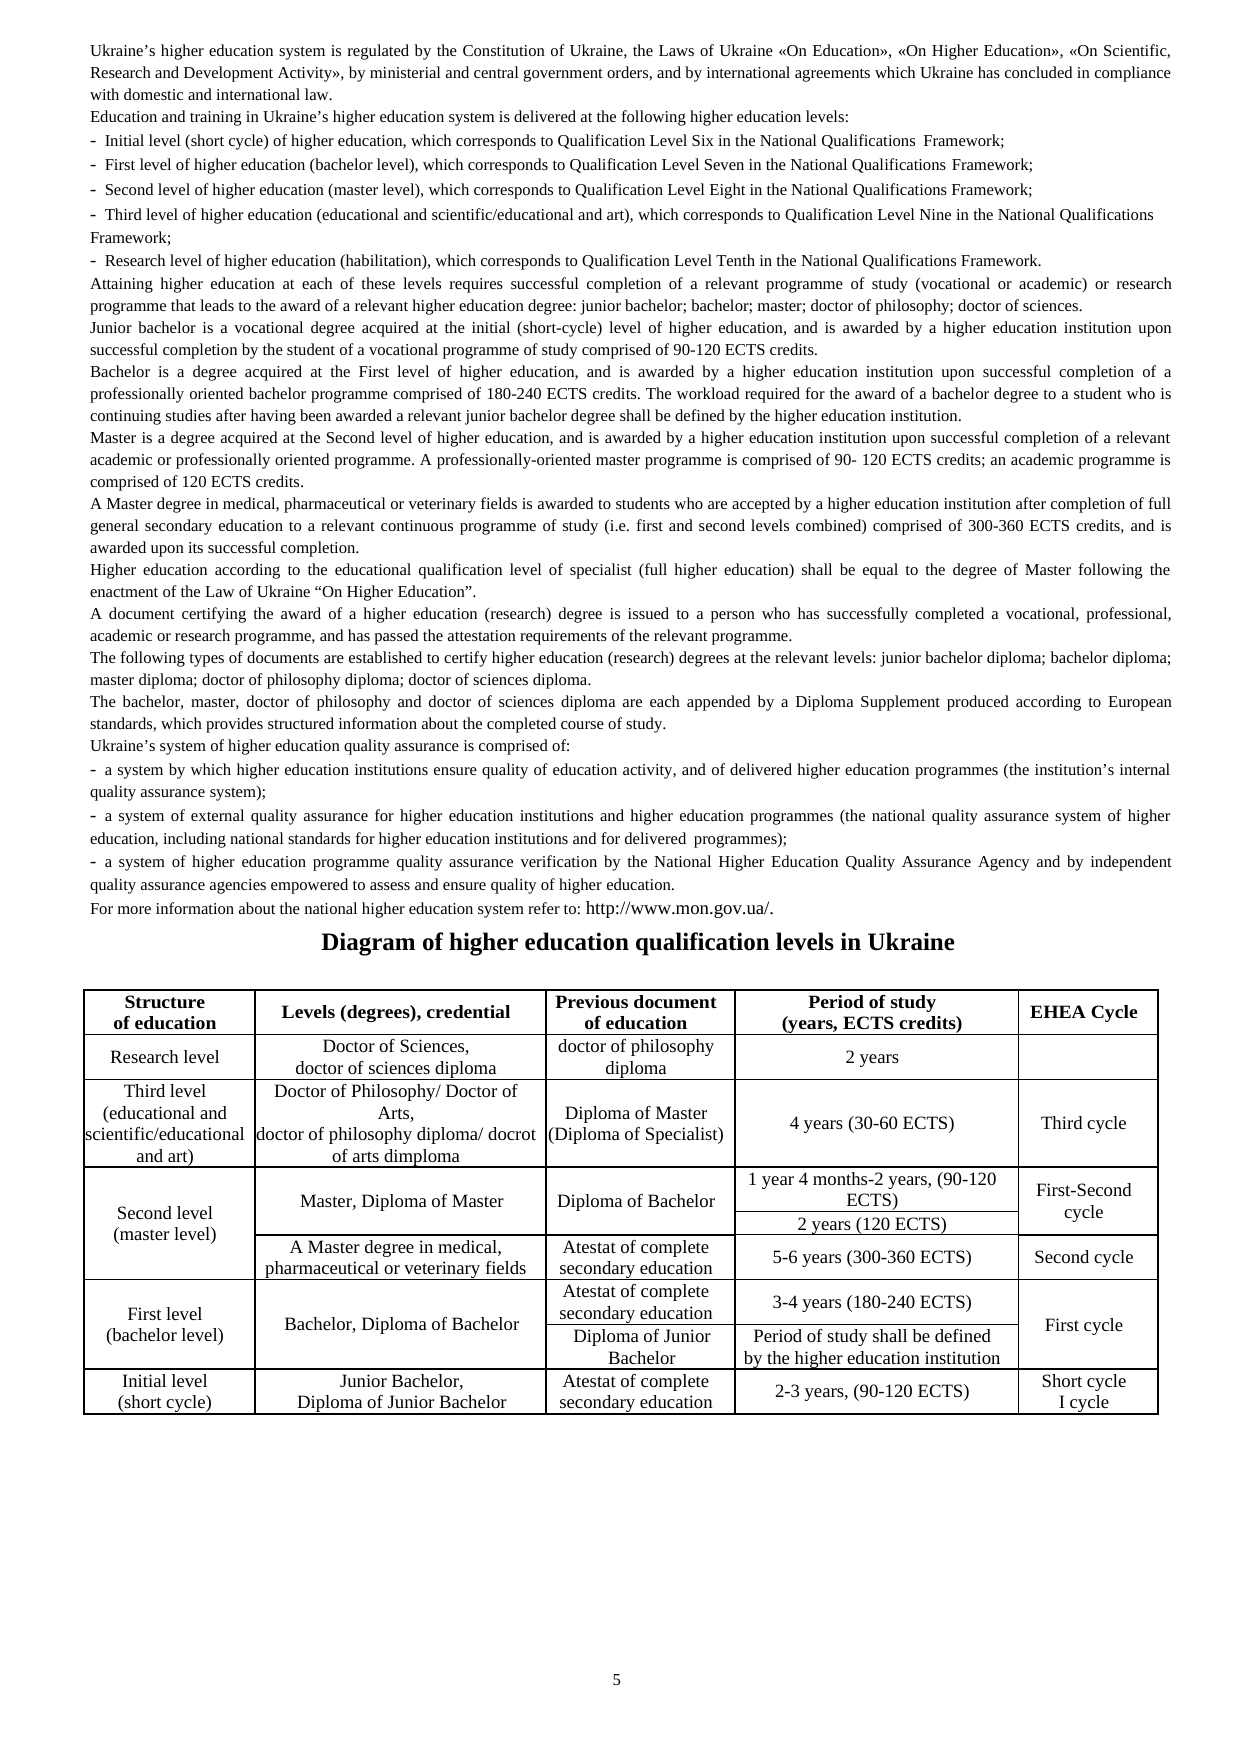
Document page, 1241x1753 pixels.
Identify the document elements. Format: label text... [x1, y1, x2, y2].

list Research level of higher education (habilitation), which corresponds to Qualification Level Tenth in the National Qualifications Framework. [90, 249, 1173, 271]
text The bachelor, master, doctor of philosophy and doctor of sciences diploma are each appended by a Diploma Supplement produced according to European standards, which provides structured information about the completed course of study. [90, 692, 1173, 733]
table_header Period of study (years, ECTS credits) [736, 991, 1018, 1034]
table_cell Doctor of Sciences, doctor of sciences diploma [256, 1035, 545, 1078]
text Higher education according to the educational qualification level of specialist (full higher education) shall be equal to the degree of Master following the enactment of the Law of Ukraine “On Higher Education”. [90, 560, 1173, 601]
table_cell Doctor of Philosophy/ Doctor of Arts, doctor of philosophy diploma/ docrot of arts dimploma [256, 1080, 545, 1166]
table_cell Diploma of Junior Bachelor [547, 1325, 734, 1368]
text Bachelor is a degree acquired at the First level of higher education, and is awarded by a higher education institution upon successful completion of a professionally oriented bachelor programme comprised of 180-240 ECTS credits. The workload required for the award of a bachelor degree to a student who is continuing studies after having been awarded a relevant junior bachelor degree shall be defined by the higher education institution. [90, 362, 1173, 425]
table_cell 4 years (30-60 ECTS) [736, 1080, 1018, 1166]
table_header Previous document of education [547, 991, 734, 1034]
text For more information about the national higher education system refer to: http://www.mon.gov.ua/. [90, 897, 1173, 918]
list Third level of higher education (educational and scientific/educational and art), which corresponds to Qualification Level Nine in the National Qualifications Framework; [90, 203, 1155, 247]
table_cell Period of study shall be defined by the higher education institution [736, 1325, 1018, 1368]
list First level of higher education (bachelor level), which corresponds to Qualification Level Seven in the National Qualifications Framework; [90, 153, 1182, 175]
text The following types of documents are established to certify higher education (research) degrees at the relevant levels: junior bachelor diploma; bachelor diploma; master diploma; doctor of philosophy diploma; doctor of sciences diploma. [90, 648, 1173, 689]
table_cell Atestat of complete secondary education [547, 1236, 734, 1279]
list Second level of higher education (master level), which corresponds to Qualification Level Eight in the National Qualifications Framework; [90, 178, 1155, 200]
text Ukraine’s system of higher education quality assurance is comprised of: [90, 736, 1173, 755]
table_cell 2-3 years, (90-120 EСTS) [736, 1370, 1018, 1413]
text Attaining higher education at each of these levels requires successful completion of a relevant programme of study (vocational or academic) or research programme that leads to the award of a relevant higher education degree: junior bachelor; bachelor; master; doctor of philosophy; doctor of sciences. [90, 274, 1173, 315]
table_cell doctor of philosophy diploma [547, 1035, 734, 1078]
table_cell Initial level (short cycle) [85, 1370, 254, 1413]
table_cell [1019, 1035, 1157, 1078]
table_cell Short cycle І cycle [1019, 1370, 1157, 1413]
list a system of external quality assurance for higher education institutions and higher education programmes (the national quality assurance system of higher education, including national standards for higher education institutions and for delivered programmes); [90, 804, 1173, 848]
table_header EHEA Cycle [1019, 991, 1157, 1034]
text Diagram of higher education qualification levels in Ukraine [94, 927, 1182, 955]
table_cell A Master degree in medical, pharmaceutical or veterinary fields [256, 1236, 545, 1279]
table_cell Atestat of complete secondary education [547, 1280, 734, 1323]
table_cell First cycle [1019, 1280, 1157, 1368]
text Master is a degree acquired at the Second level of higher education, and is awarded by a higher education institution upon successful completion of a relevant academic or professionally oriented programme. A professionally-oriented master programme is comprised of 90- 120 ECTS credits; an academic programme is comprised of 120 ECTS credits. [90, 428, 1173, 491]
text Ukraine’s higher education system is regulated by the Constitution of Ukraine, the Laws of Ukraine «On Education», «On Higher Education», «On Scientific, Research and Development Activity», by ministerial and central government orders, and by international agreements which Ukraine has concluded in compliance with domestic and international law. [90, 40, 1173, 103]
table_cell Third level (educational and scientific/educational and art) [85, 1080, 254, 1166]
list Initial level (short cycle) of higher education, which corresponds to Qualification Level Six in the National Qualifications Framework; [90, 128, 1182, 150]
table_header Levels (degrees), credential [256, 991, 545, 1034]
table_cell Diploma of Master (Diploma of Specialist) [547, 1080, 734, 1166]
table_cell First level (bachelor level) [85, 1280, 254, 1368]
text Education and training in Ukraine’s higher education system is delivered at the following higher education levels: [90, 106, 1173, 126]
text A Master degree in medical, pharmaceutical or veterinary fields is awarded to students who are accepted by a higher education institution after completion of full general secondary education to a relevant continuous programme of study (i.e. first and second levels combined) comprised of 300-360 ECTS credits, and is awarded upon its successful completion. [90, 494, 1173, 557]
table_cell 2 years [736, 1035, 1018, 1078]
text A document certifying the award of a higher education (research) degree is issued to a person who has successfully completed a vocational, professional, academic or research programme, and has passed the attestation requirements of the relevant programme. [90, 604, 1173, 645]
table_cell Diploma of Bachelor [547, 1168, 734, 1234]
table_cell 1 year 4 months-2 years, (90-120 EСTS) [736, 1168, 1018, 1211]
list a system of higher education programme quality assurance verification by the National Higher Education Quality Assurance Agency and by independent quality assurance agencies empowered to assess and ensure quality of higher education. [90, 850, 1173, 894]
table_cell Master, Diploma of Master [256, 1168, 545, 1234]
list a system by which higher education institutions ensure quality of education activity, and of delivered higher education programmes (the institution’s internal quality assurance system); [90, 758, 1173, 801]
table_cell Third cycle [1019, 1080, 1157, 1166]
table_header Structure of education [85, 991, 254, 1034]
table_cell 2 years (120 EСTS) [736, 1212, 1018, 1234]
table_cell Bachelor, Diploma of Bachelor [256, 1280, 545, 1368]
table_cell Atestat of complete secondary education [547, 1370, 734, 1413]
table_cell 3-4 years (180-240 EСTS) [736, 1280, 1018, 1323]
table_cell 5-6 years (300-360 EСTS) [736, 1235, 1018, 1279]
text Junior bachelor is a vocational degree acquired at the initial (short-cycle) level of higher education, and is awarded by a higher education institution upon successful completion by the student of a vocational programme of study comprised of 90-120 ECTS credits. [90, 318, 1173, 359]
table_cell Second cycle [1019, 1236, 1157, 1279]
table_cell Second level (master level) [85, 1168, 254, 1279]
table_cell Junior Bachelor, Diploma of Junior Bachelor [256, 1370, 545, 1413]
table_cell Research level [85, 1035, 254, 1078]
table_cell First-Second cycle [1019, 1168, 1157, 1234]
